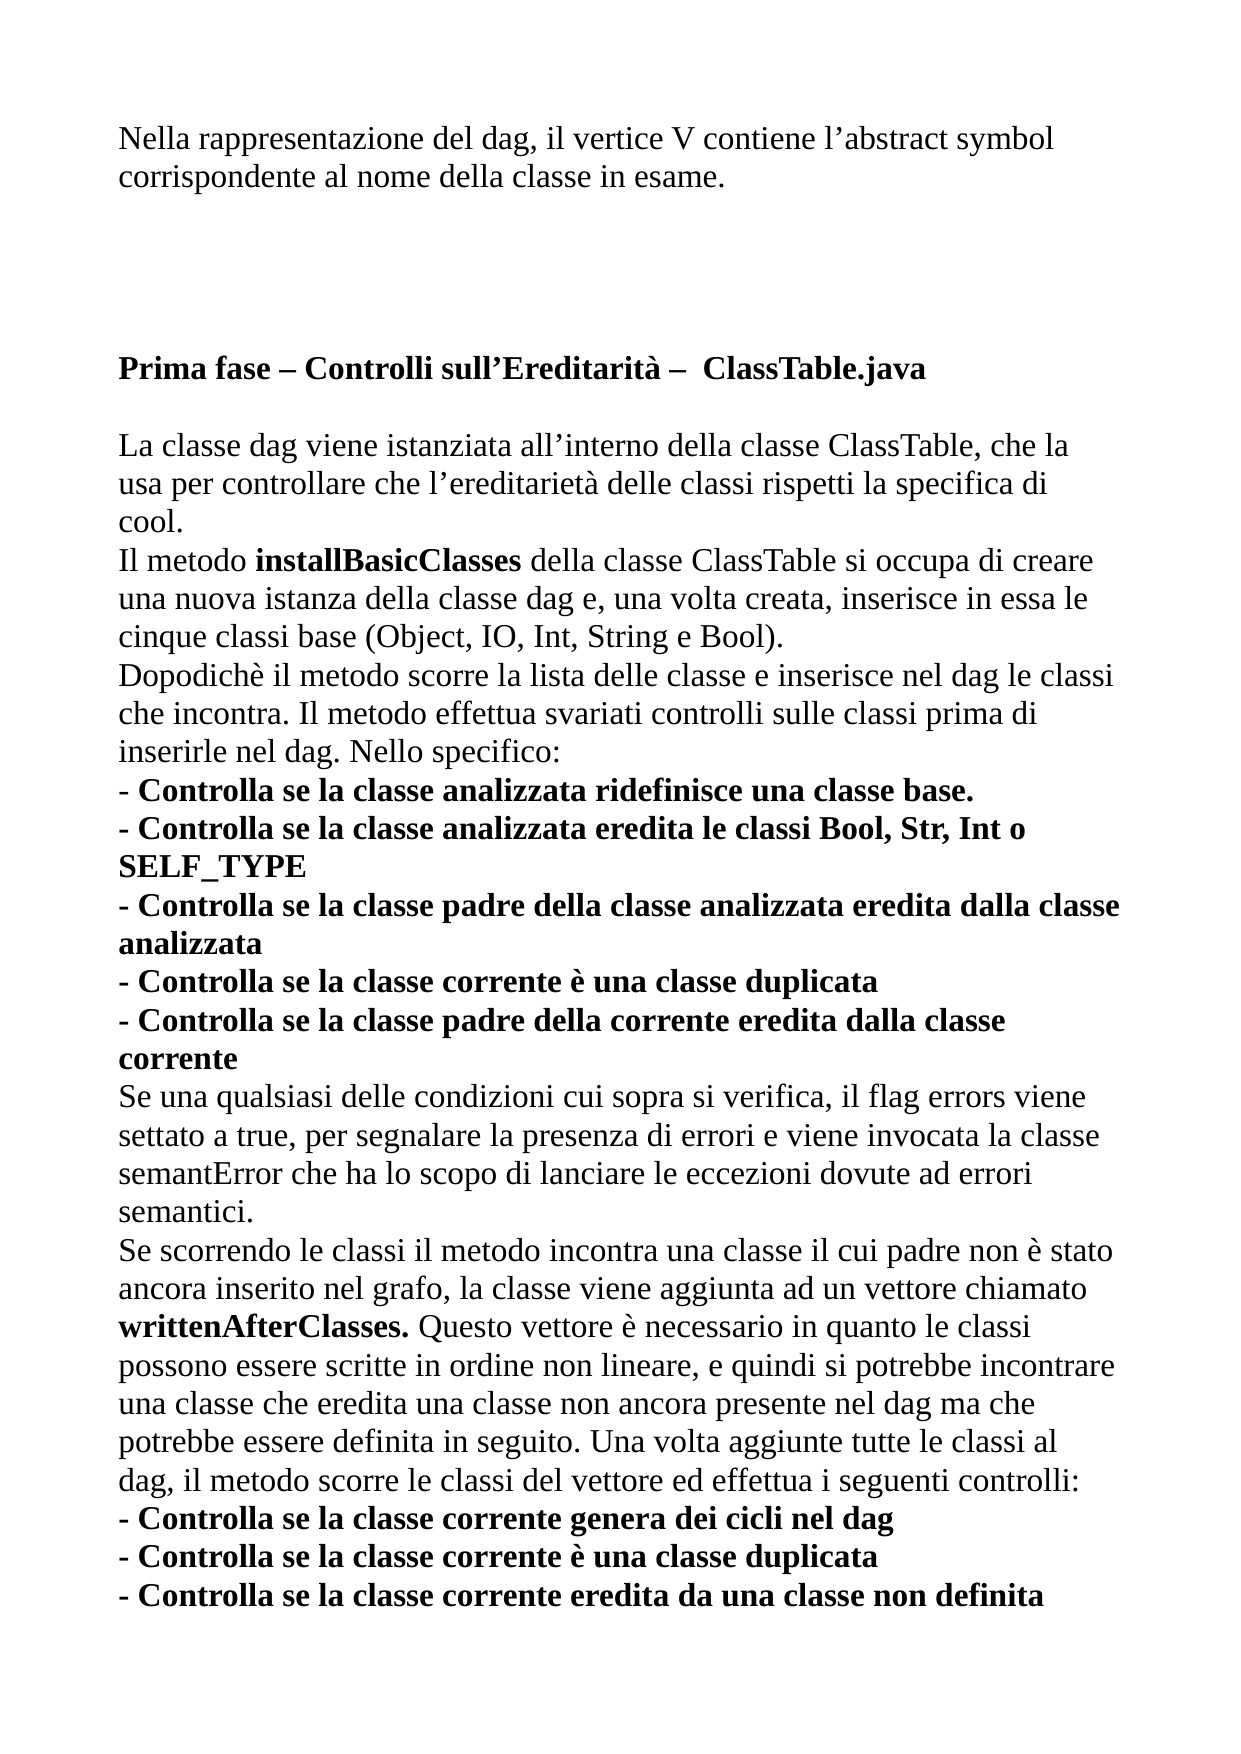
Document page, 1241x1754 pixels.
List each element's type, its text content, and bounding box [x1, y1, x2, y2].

text - Controlla se la classe corrente è una classe duplicata [118, 1536, 1122, 1575]
text Il metodo installBasicClasses della classe ClassTable si occupa di creare una nuova istanza della classe dag e, una volta creata, inserisce in essa le cinque classi base (Object, IO, Int, String e Bool). [118, 540, 1122, 655]
text Se una qualsiasi delle condizioni cui sopra si verifica, il flag errors viene settato a true, per segnalare la presenza di errori e viene invocata la classe semantError che ha lo scopo di lanciare le eccezioni dovute ad errori semantici. [118, 1076, 1122, 1230]
text - Controlla se la classe analizzata eredita le classi Bool, Str, Int o [118, 808, 1122, 846]
text - Controlla se la classe corrente genera dei cicli nel dag [118, 1498, 1122, 1536]
text Prima fase – Controlli sull’Ereditarità – ClassTable.java [118, 348, 1122, 386]
text Nella rappresentazione del dag, il vertice V contiene l’abstract symbol corrispondente al nome della classe in esame. [118, 118, 1122, 195]
text - Controlla se la classe analizzata ridefinisce una classe base. [118, 770, 1122, 808]
text Dopodichè il metodo scorre la lista delle classe e inserisce nel dag le classi che incontra. Il metodo effettua svariati controlli sulle classi prima di inserirle nel dag. Nello specifico: [118, 655, 1122, 770]
text - Controlla se la classe corrente è una classe duplicata [118, 961, 1122, 1000]
text - Controlla se la classe padre della classe analizzata eredita dalla classe analizzata [118, 885, 1122, 961]
text La classe dag viene istanziata all’interno della classe ClassTable, che la usa per controllare che l’ereditarietà delle classi rispetti la specifica di cool. [118, 425, 1122, 540]
text - Controlla se la classe corrente eredita da una classe non definita [118, 1575, 1122, 1613]
text - Controlla se la classe padre della corrente eredita dalla classe corrente [118, 1000, 1122, 1076]
text Se scorrendo le classi il metodo incontra una classe il cui padre non è stato ancora inserito nel grafo, la classe viene aggiunta ad un vettore chiamato writtenAfterClasses. Questo vettore è necessario in quanto le classi possono essere scritte in ordine non lineare, e quindi si potrebbe incontrare una classe che eredita una classe non ancora presente nel dag ma che potrebbe essere definita in seguito. Una volta aggiunte tutte le classi al dag, il metodo scorre le classi del vettore ed effettua i seguenti controlli: [118, 1230, 1122, 1498]
text SELF_TYPE [118, 846, 1122, 885]
